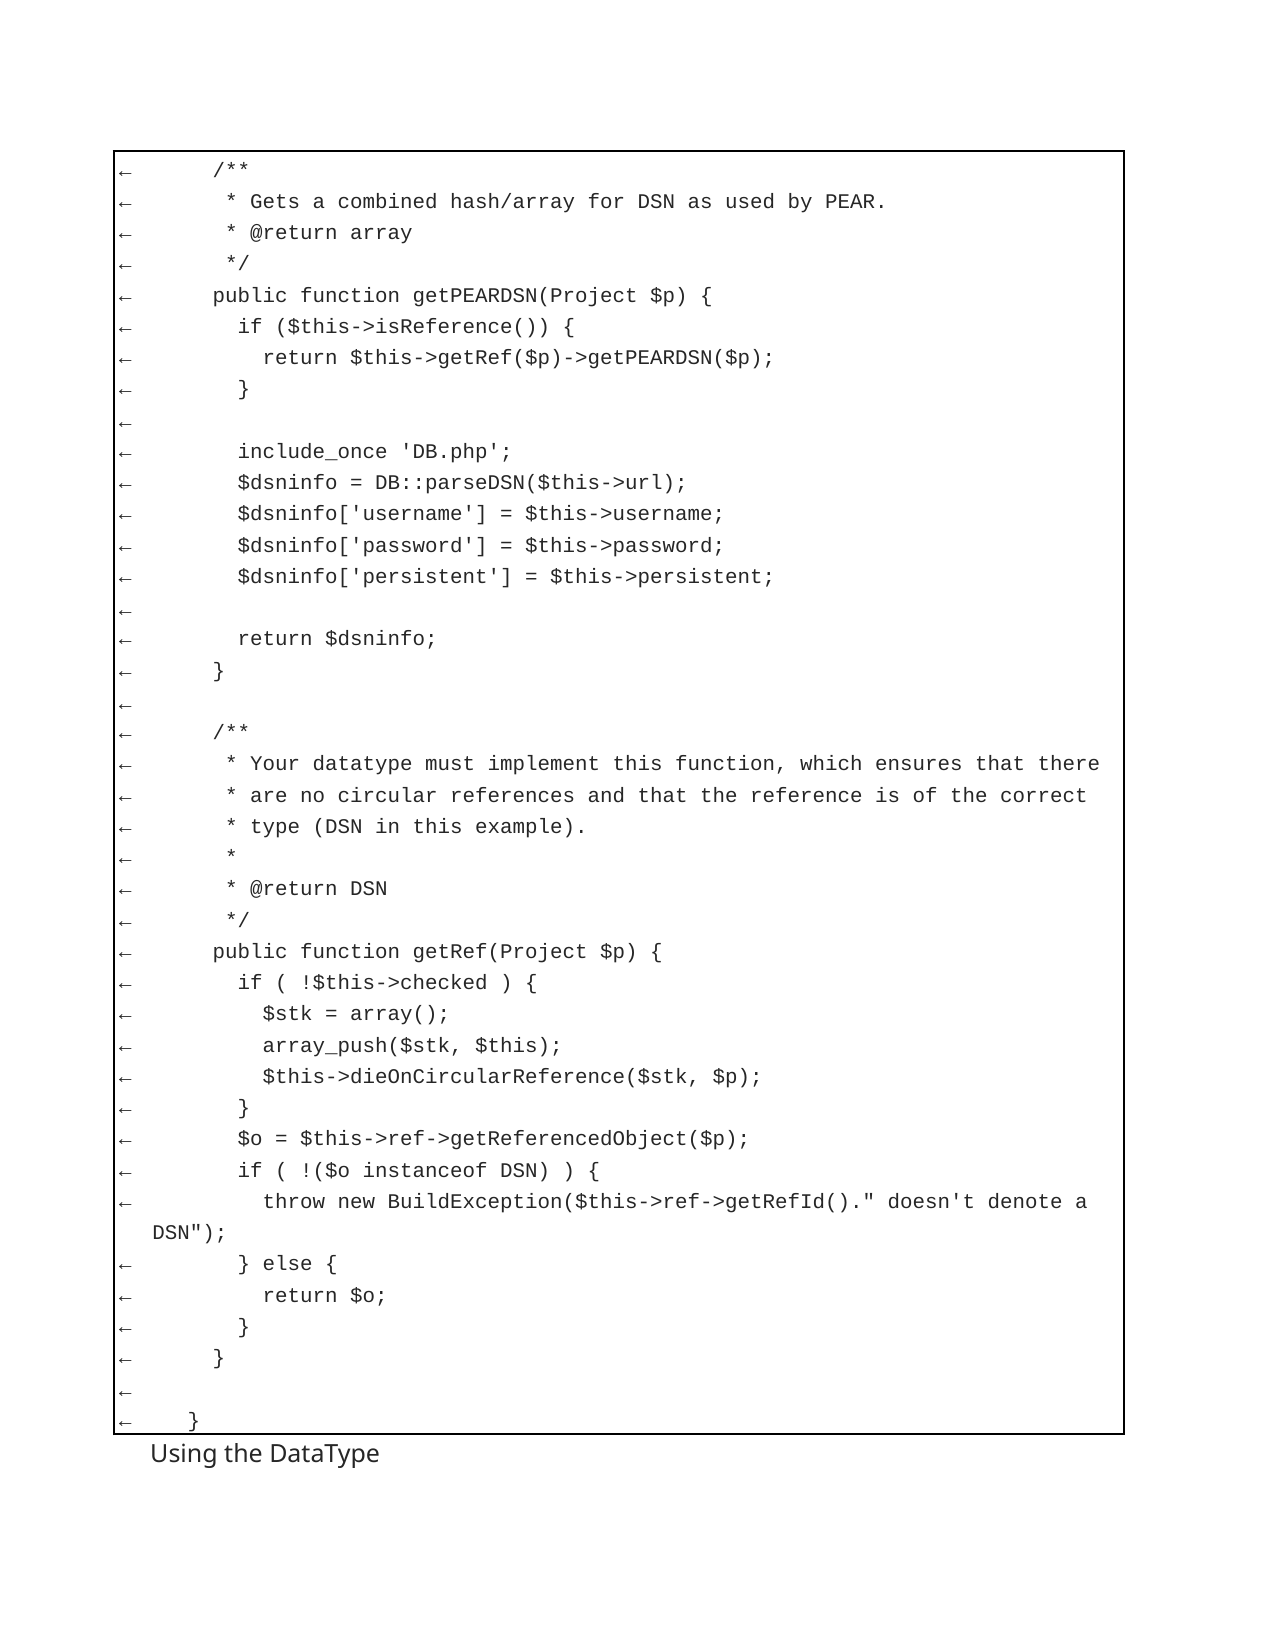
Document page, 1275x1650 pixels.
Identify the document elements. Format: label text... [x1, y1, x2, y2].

list $o = $this->ref->getReferencedObject($p); [115, 1119, 1123, 1150]
list } [115, 1400, 1123, 1433]
list array_push($stk, $this); [115, 1025, 1123, 1056]
list } [115, 1087, 1123, 1119]
list * @return array [115, 212, 1123, 244]
list } [115, 650, 1123, 683]
list if ($this->isReference()) { [115, 306, 1123, 337]
list * [115, 837, 1123, 869]
list $dsninfo['persistent'] = $this->persistent; [115, 556, 1123, 589]
list /** [115, 152, 1123, 181]
list /** [115, 712, 1123, 744]
list $stk = array(); [115, 994, 1123, 1025]
list * type (DSN in this example). [115, 806, 1123, 837]
list * @return DSN [115, 869, 1123, 900]
list * Gets a combined hash/array for DSN as used by PEAR. [115, 181, 1123, 212]
list $dsninfo['username'] = $this->username; [115, 494, 1123, 525]
list if ( !($o instanceof DSN) ) { [115, 1150, 1123, 1181]
list public function getRef(Project $p) { [115, 931, 1123, 962]
list } [115, 1337, 1123, 1371]
list $this->dieOnCircularReference($stk, $p); [115, 1056, 1123, 1087]
list $dsninfo = DB::parseDSN($this->url); [115, 462, 1123, 494]
text Using the DataType [150, 1435, 1125, 1469]
list return $dsninfo; [115, 619, 1123, 650]
list return $o; [115, 1275, 1123, 1306]
list throw new BuildException($this->ref->getRefId()." doesn't denote a DSN"); [115, 1181, 1123, 1244]
list } [115, 1306, 1123, 1337]
list */ [115, 244, 1123, 275]
list $dsninfo['password'] = $this->password; [115, 525, 1123, 556]
list include_once 'DB.php'; [115, 431, 1123, 462]
list * Your datatype must implement this function, which ensures that there [115, 744, 1123, 775]
list return $this->getRef($p)->getPEARDSN($p); [115, 337, 1123, 369]
list if ( !$this->checked ) { [115, 962, 1123, 994]
list public function getPEARDSN(Project $p) { [115, 275, 1123, 306]
list * are no circular references and that the reference is of the correct [115, 775, 1123, 806]
list } [115, 369, 1123, 402]
list */ [115, 900, 1123, 931]
list } else { [115, 1244, 1123, 1275]
